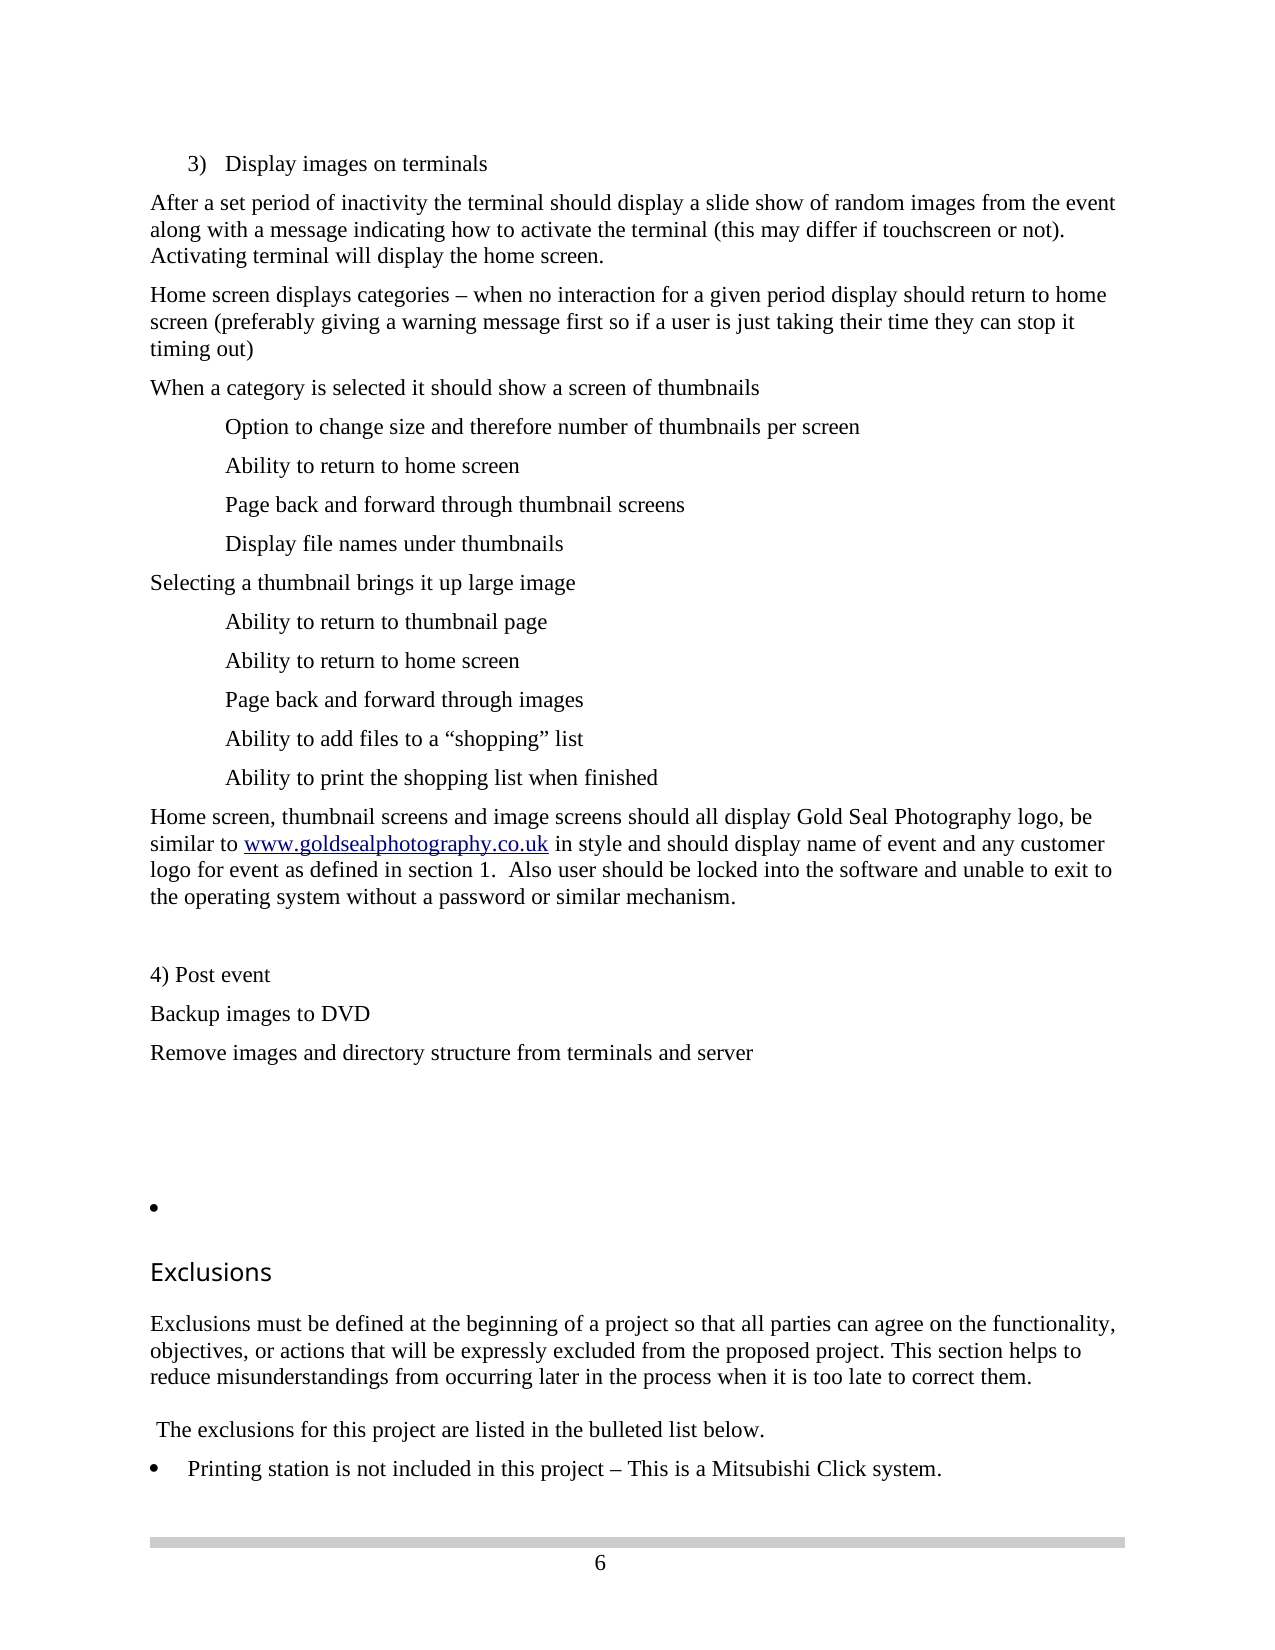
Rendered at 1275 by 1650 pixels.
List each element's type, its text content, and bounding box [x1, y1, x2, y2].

list Printing station is not included in this project – This is a Mitsubishi Click system. [150, 1455, 1125, 1482]
list Display images on terminals [187, 150, 1125, 177]
text Page back and forward through thumbnail screens [150, 491, 1125, 517]
subtitle Exclusions [150, 1255, 1125, 1289]
text Selecting a thumbnail brings it up large image [150, 569, 1125, 595]
text Remove images and directory structure from terminals and server [150, 1039, 1125, 1066]
text Ability to return to thumbnail page [150, 608, 1125, 634]
text Option to change size and therefore number of thumbnails per screen [150, 412, 1125, 439]
text After a set period of inactivity the terminal should display a slide show of random images from the event along with a message indicating how to activate the terminal (this may differ if touchscreen or not). Activating terminal will display the home screen. [150, 189, 1125, 269]
text Ability to add files to a “shopping” list [150, 725, 1125, 752]
text Home screen, thumbnail screens and image screens should all display Gold Seal Photography logo, be similar to www.goldsealphotography.co.uk in style and should display name of event and any customer logo for event as defined in section 1. Also user should be locked into the software and unable to exit to the operating system without a password or similar mechanism. [150, 803, 1125, 909]
text Exclusions must be defined at the beginning of a project so that all parties can agree on the functionality, objectives, or actions that will be expressly excluded from the proposed project. This section helps to reduce misunderstandings from occurring later in the process when it is too late to correct them. The exclusions for this project are listed in the bulleted list below. [150, 1310, 1125, 1443]
text Page back and forward through images [150, 686, 1125, 712]
text Ability to return to home screen [150, 647, 1125, 673]
text 4) Post event [150, 961, 1125, 987]
text Ability to print the shopping list when finished [150, 764, 1125, 791]
text Home screen displays categories – when no interaction for a given period display should return to home screen (preferably giving a warning message first so if a user is just taking their time they can stop it timing out) [150, 281, 1125, 361]
text When a category is selected it should show a screen of thumbnails [150, 373, 1125, 400]
text Display file names under thumbnails [150, 530, 1125, 556]
text Backup images to DVD [150, 1000, 1125, 1027]
text Ability to return to home screen [150, 452, 1125, 478]
